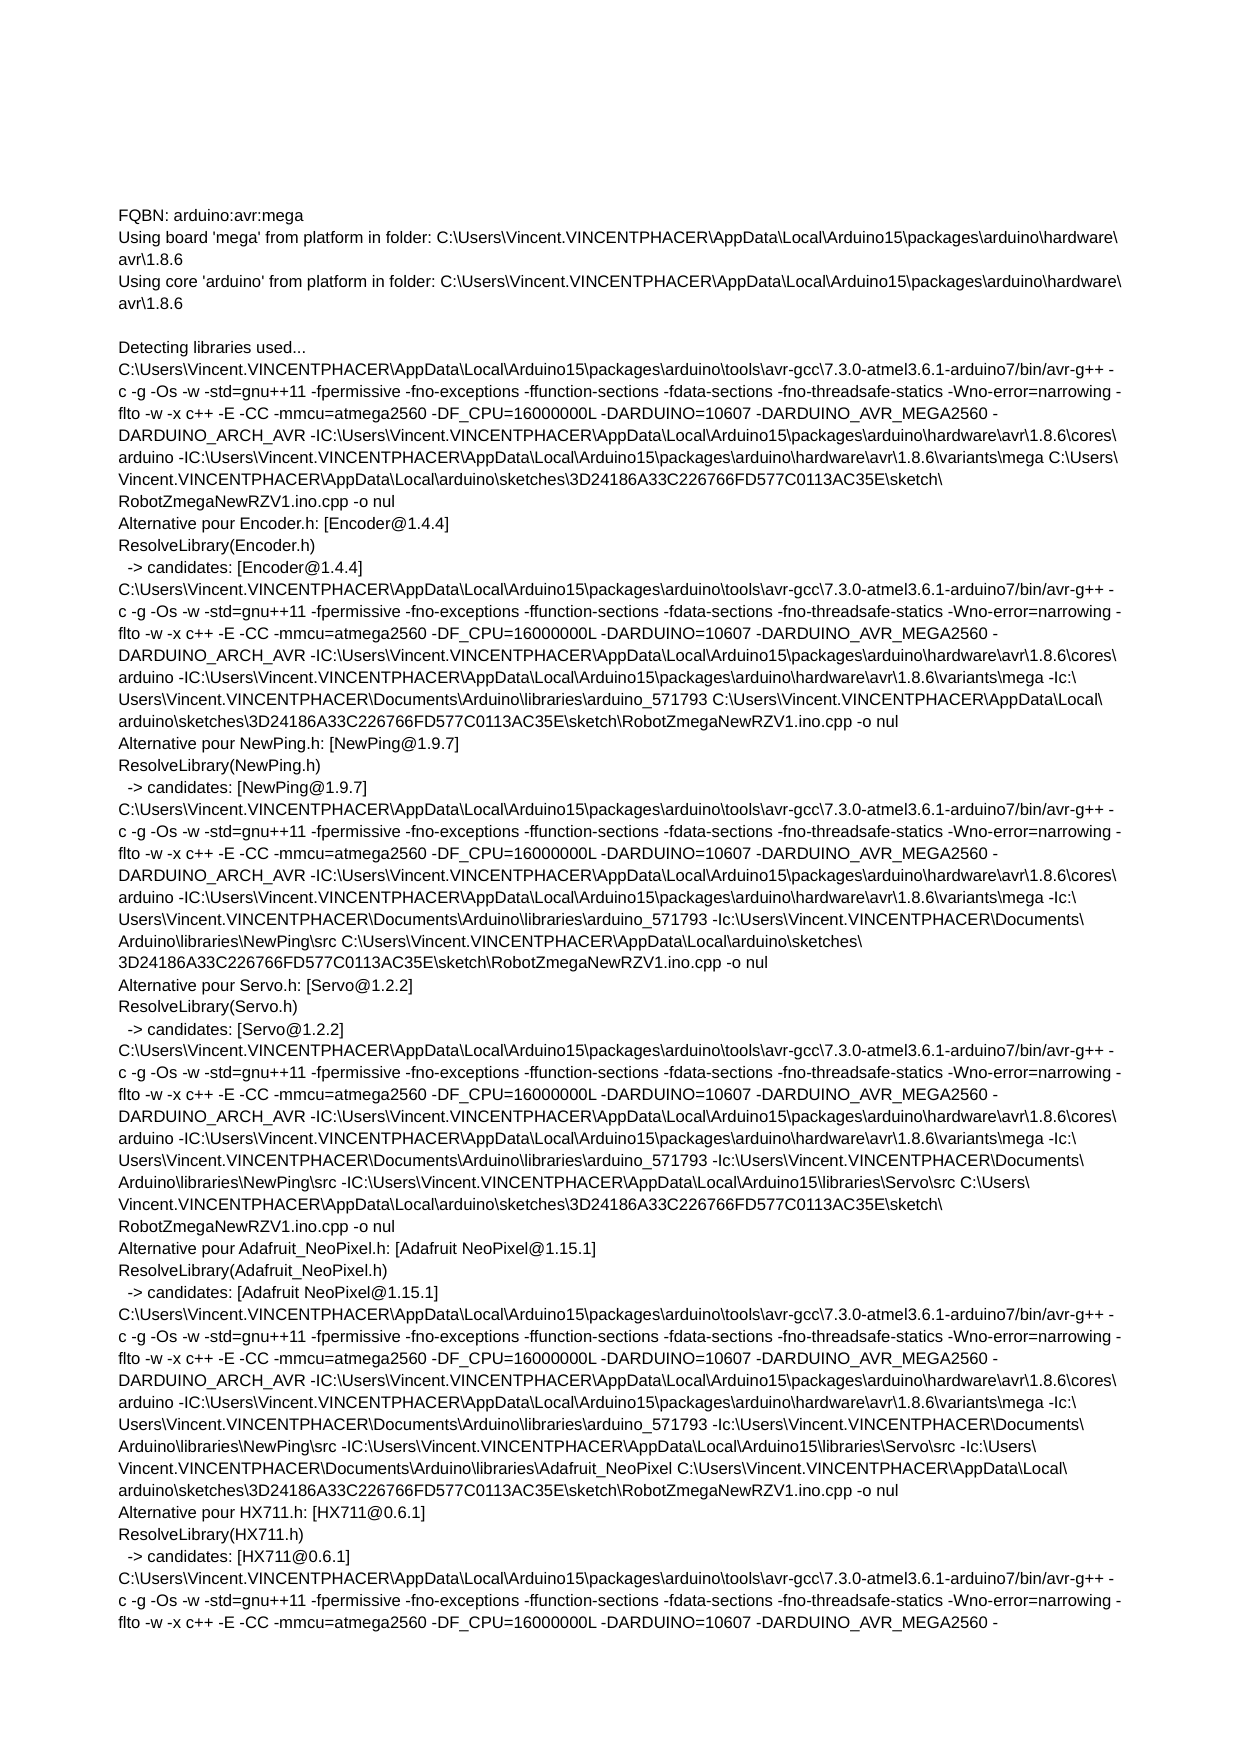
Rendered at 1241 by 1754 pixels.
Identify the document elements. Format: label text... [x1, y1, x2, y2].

text Alternative pour Encoder.h: [Encoder@1.4.4] [118, 514, 1122, 533]
text Detecting libraries used... [118, 338, 1122, 357]
text -> candidates: [HX711@0.6.1] [118, 1547, 1122, 1566]
text Using board 'mega' from platform in folder: C:\Users\Vincent.VINCENTPHACER\AppData\Local\Arduino15\packages\arduino\hardware\avr\1.8.6 [118, 228, 1122, 269]
text -> candidates: [Adafruit NeoPixel@1.15.1] [118, 1283, 1122, 1302]
text Alternative pour HX711.h: [HX711@0.6.1] [118, 1503, 1122, 1522]
text C:\Users\Vincent.VINCENTPHACER\AppData\Local\Arduino15\packages\arduino\tools\avr-gcc\7.3.0-atmel3.6.1-arduino7/bin/avr-g++ -c -g -Os -w -std=gnu++11 -fpermissive -fno-exceptions -ffunction-sections -fdata-sections -fno-threadsafe-statics -Wno-error=narrowing -flto -w -x c++ -E -CC -mmcu=atmega2560 -DF_CPU=16000000L -DARDUINO=10607 -DARDUINO_AVR_MEGA2560 -DARDUINO_ARCH_AVR -IC:\Users\Vincent.VINCENTPHACER\AppData\Local\Arduino15\packages\arduino\hardware\avr\1.8.6\cores\arduino -IC:\Users\Vincent.VINCENTPHACER\AppData\Local\Arduino15\packages\arduino\hardware\avr\1.8.6\variants\mega -Ic:\Users\Vincent.VINCENTPHACER\Documents\Arduino\libraries\arduino_571793 -Ic:\Users\Vincent.VINCENTPHACER\Documents\Arduino\libraries\NewPing\src C:\Users\Vincent.VINCENTPHACER\AppData\Local\arduino\sketches\3D24186A33C226766FD577C0113AC35E\sketch\RobotZmegaNewRZV1.ino.cpp -o nul [118, 799, 1122, 972]
text C:\Users\Vincent.VINCENTPHACER\AppData\Local\Arduino15\packages\arduino\tools\avr-gcc\7.3.0-atmel3.6.1-arduino7/bin/avr-g++ -c -g -Os -w -std=gnu++11 -fpermissive -fno-exceptions -ffunction-sections -fdata-sections -fno-threadsafe-statics -Wno-error=narrowing -flto -w -x c++ -E -CC -mmcu=atmega2560 -DF_CPU=16000000L -DARDUINO=10607 -DARDUINO_AVR_MEGA2560 [118, 1569, 1122, 1632]
text ResolveLibrary(HX711.h) [118, 1525, 1122, 1544]
text C:\Users\Vincent.VINCENTPHACER\AppData\Local\Arduino15\packages\arduino\tools\avr-gcc\7.3.0-atmel3.6.1-arduino7/bin/avr-g++ -c -g -Os -w -std=gnu++11 -fpermissive -fno-exceptions -ffunction-sections -fdata-sections -fno-threadsafe-statics -Wno-error=narrowing -flto -w -x c++ -E -CC -mmcu=atmega2560 -DF_CPU=16000000L -DARDUINO=10607 -DARDUINO_AVR_MEGA2560 -DARDUINO_ARCH_AVR -IC:\Users\Vincent.VINCENTPHACER\AppData\Local\Arduino15\packages\arduino\hardware\avr\1.8.6\cores\arduino -IC:\Users\Vincent.VINCENTPHACER\AppData\Local\Arduino15\packages\arduino\hardware\avr\1.8.6\variants\mega -Ic:\Users\Vincent.VINCENTPHACER\Documents\Arduino\libraries\arduino_571793 C:\Users\Vincent.VINCENTPHACER\AppData\Local\arduino\sketches\3D24186A33C226766FD577C0113AC35E\sketch\RobotZmegaNewRZV1.ino.cpp -o nul [118, 580, 1122, 731]
text Using core 'arduino' from platform in folder: C:\Users\Vincent.VINCENTPHACER\AppData\Local\Arduino15\packages\arduino\hardware\avr\1.8.6 [118, 272, 1122, 313]
text ResolveLibrary(Servo.h) [118, 997, 1122, 1016]
text -> candidates: [NewPing@1.9.7] [118, 777, 1122, 797]
text C:\Users\Vincent.VINCENTPHACER\AppData\Local\Arduino15\packages\arduino\tools\avr-gcc\7.3.0-atmel3.6.1-arduino7/bin/avr-g++ -c -g -Os -w -std=gnu++11 -fpermissive -fno-exceptions -ffunction-sections -fdata-sections -fno-threadsafe-statics -Wno-error=narrowing -flto -w -x c++ -E -CC -mmcu=atmega2560 -DF_CPU=16000000L -DARDUINO=10607 -DARDUINO_AVR_MEGA2560 -DARDUINO_ARCH_AVR -IC:\Users\Vincent.VINCENTPHACER\AppData\Local\Arduino15\packages\arduino\hardware\avr\1.8.6\cores\arduino -IC:\Users\Vincent.VINCENTPHACER\AppData\Local\Arduino15\packages\arduino\hardware\avr\1.8.6\variants\mega -Ic:\Users\Vincent.VINCENTPHACER\Documents\Arduino\libraries\arduino_571793 -Ic:\Users\Vincent.VINCENTPHACER\Documents\Arduino\libraries\NewPing\src -IC:\Users\Vincent.VINCENTPHACER\AppData\Local\Arduino15\libraries\Servo\src -Ic:\Users\Vincent.VINCENTPHACER\Documents\Arduino\libraries\Adafruit_NeoPixel C:\Users\Vincent.VINCENTPHACER\AppData\Local\arduino\sketches\3D24186A33C226766FD577C0113AC35E\sketch\RobotZmegaNewRZV1.ino.cpp -o nul [118, 1305, 1122, 1500]
text -> candidates: [Encoder@1.4.4] [118, 558, 1122, 577]
text ResolveLibrary(Encoder.h) [118, 536, 1122, 555]
text ResolveLibrary(Adafruit_NeoPixel.h) [118, 1261, 1122, 1280]
text Alternative pour NewPing.h: [NewPing@1.9.7] [118, 733, 1122, 753]
text Alternative pour Servo.h: [Servo@1.2.2] [118, 975, 1122, 994]
text Alternative pour Adafruit_NeoPixel.h: [Adafruit NeoPixel@1.15.1] [118, 1239, 1122, 1258]
text C:\Users\Vincent.VINCENTPHACER\AppData\Local\Arduino15\packages\arduino\tools\avr-gcc\7.3.0-atmel3.6.1-arduino7/bin/avr-g++ -c -g -Os -w -std=gnu++11 -fpermissive -fno-exceptions -ffunction-sections -fdata-sections -fno-threadsafe-statics -Wno-error=narrowing -flto -w -x c++ -E -CC -mmcu=atmega2560 -DF_CPU=16000000L -DARDUINO=10607 -DARDUINO_AVR_MEGA2560 -DARDUINO_ARCH_AVR -IC:\Users\Vincent.VINCENTPHACER\AppData\Local\Arduino15\packages\arduino\hardware\avr\1.8.6\cores\arduino -IC:\Users\Vincent.VINCENTPHACER\AppData\Local\Arduino15\packages\arduino\hardware\avr\1.8.6\variants\mega -Ic:\Users\Vincent.VINCENTPHACER\Documents\Arduino\libraries\arduino_571793 -Ic:\Users\Vincent.VINCENTPHACER\Documents\Arduino\libraries\NewPing\src -IC:\Users\Vincent.VINCENTPHACER\AppData\Local\Arduino15\libraries\Servo\src C:\Users\Vincent.VINCENTPHACER\AppData\Local\arduino\sketches\3D24186A33C226766FD577C0113AC35E\sketch\RobotZmegaNewRZV1.ino.cpp -o nul [118, 1041, 1122, 1236]
text FQBN: arduino:avr:mega [118, 206, 1122, 225]
text ResolveLibrary(NewPing.h) [118, 756, 1122, 775]
text -> candidates: [Servo@1.2.2] [118, 1019, 1122, 1038]
text C:\Users\Vincent.VINCENTPHACER\AppData\Local\Arduino15\packages\arduino\tools\avr-gcc\7.3.0-atmel3.6.1-arduino7/bin/avr-g++ -c -g -Os -w -std=gnu++11 -fpermissive -fno-exceptions -ffunction-sections -fdata-sections -fno-threadsafe-statics -Wno-error=narrowing -flto -w -x c++ -E -CC -mmcu=atmega2560 -DF_CPU=16000000L -DARDUINO=10607 -DARDUINO_AVR_MEGA2560 -DARDUINO_ARCH_AVR -IC:\Users\Vincent.VINCENTPHACER\AppData\Local\Arduino15\packages\arduino\hardware\avr\1.8.6\cores\arduino -IC:\Users\Vincent.VINCENTPHACER\AppData\Local\Arduino15\packages\arduino\hardware\avr\1.8.6\variants\mega C:\Users\Vincent.VINCENTPHACER\AppData\Local\arduino\sketches\3D24186A33C226766FD577C0113AC35E\sketch\RobotZmegaNewRZV1.ino.cpp -o nul [118, 360, 1122, 511]
